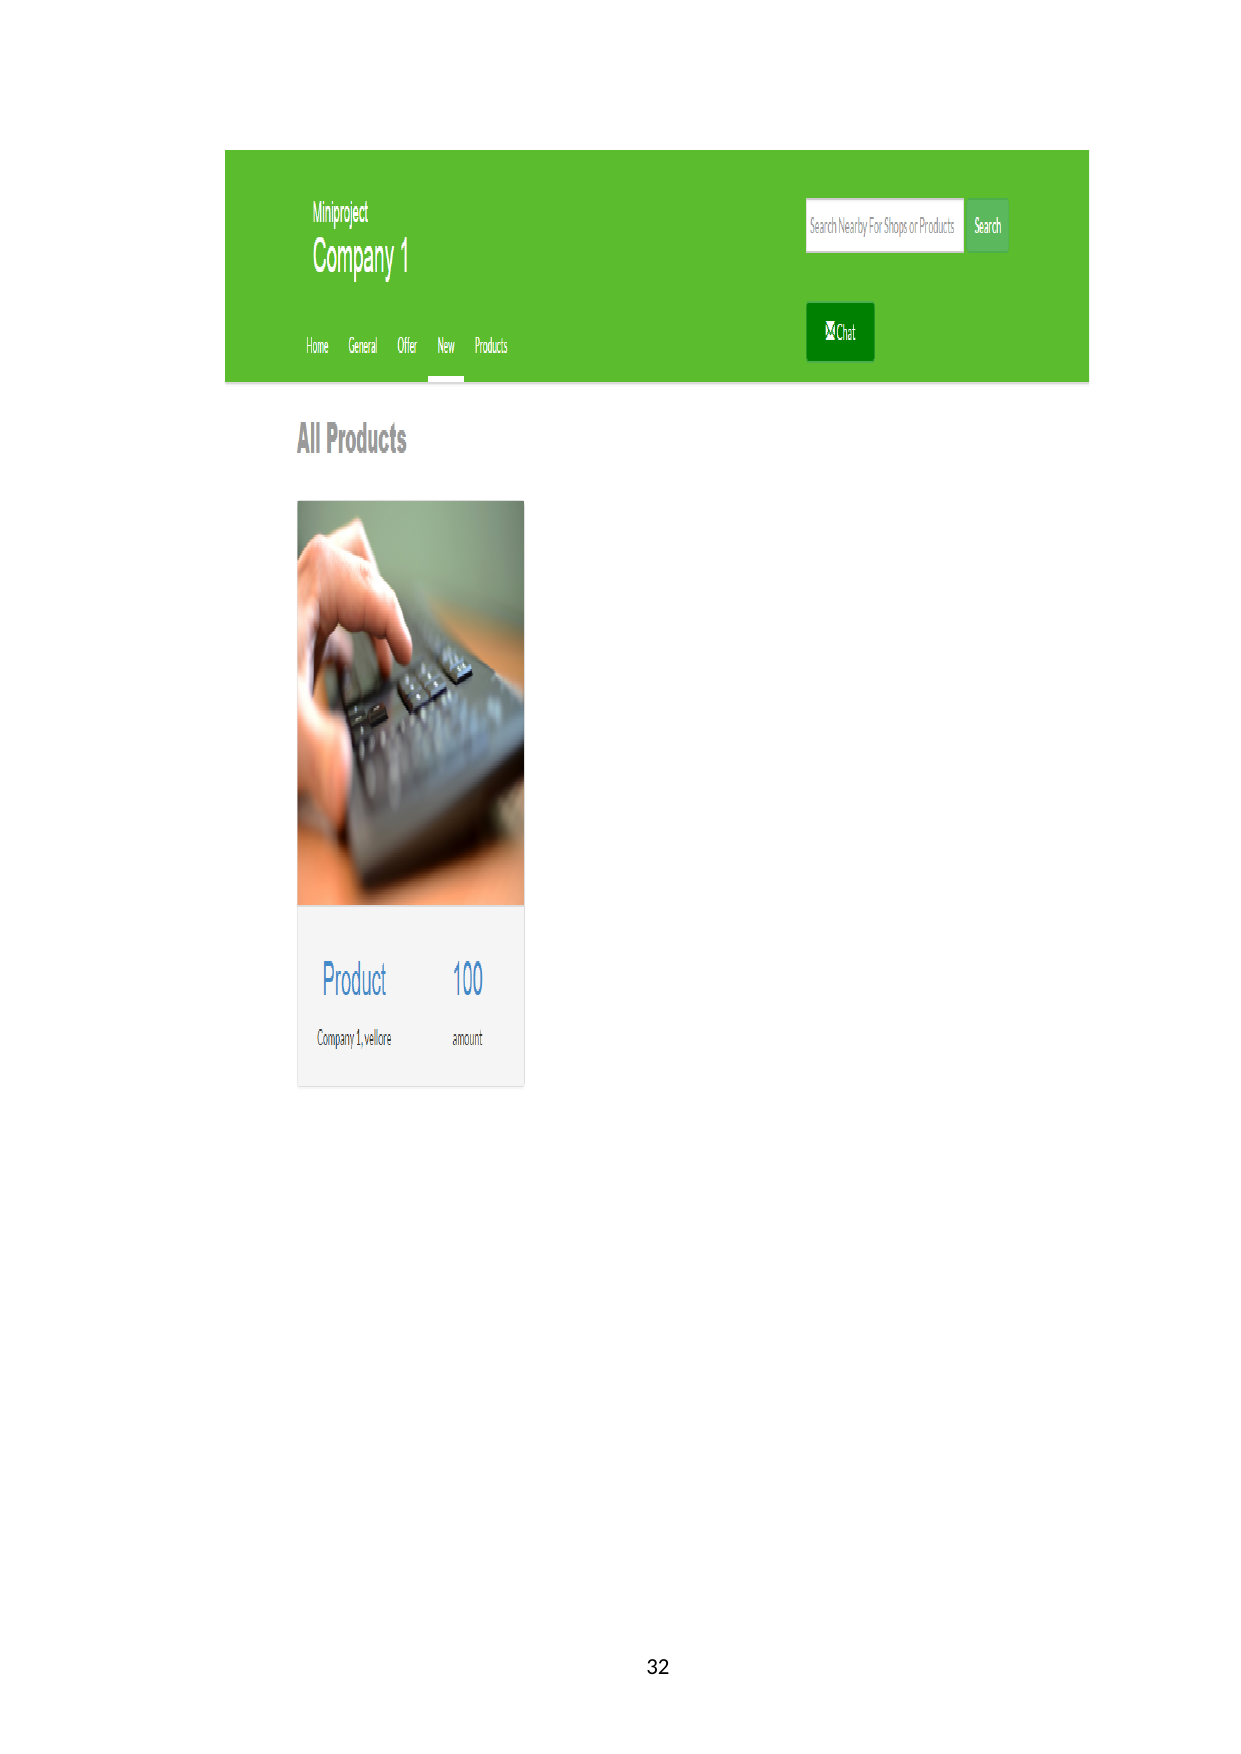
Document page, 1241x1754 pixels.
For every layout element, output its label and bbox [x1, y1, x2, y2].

picture [225, 150, 1090, 1188]
